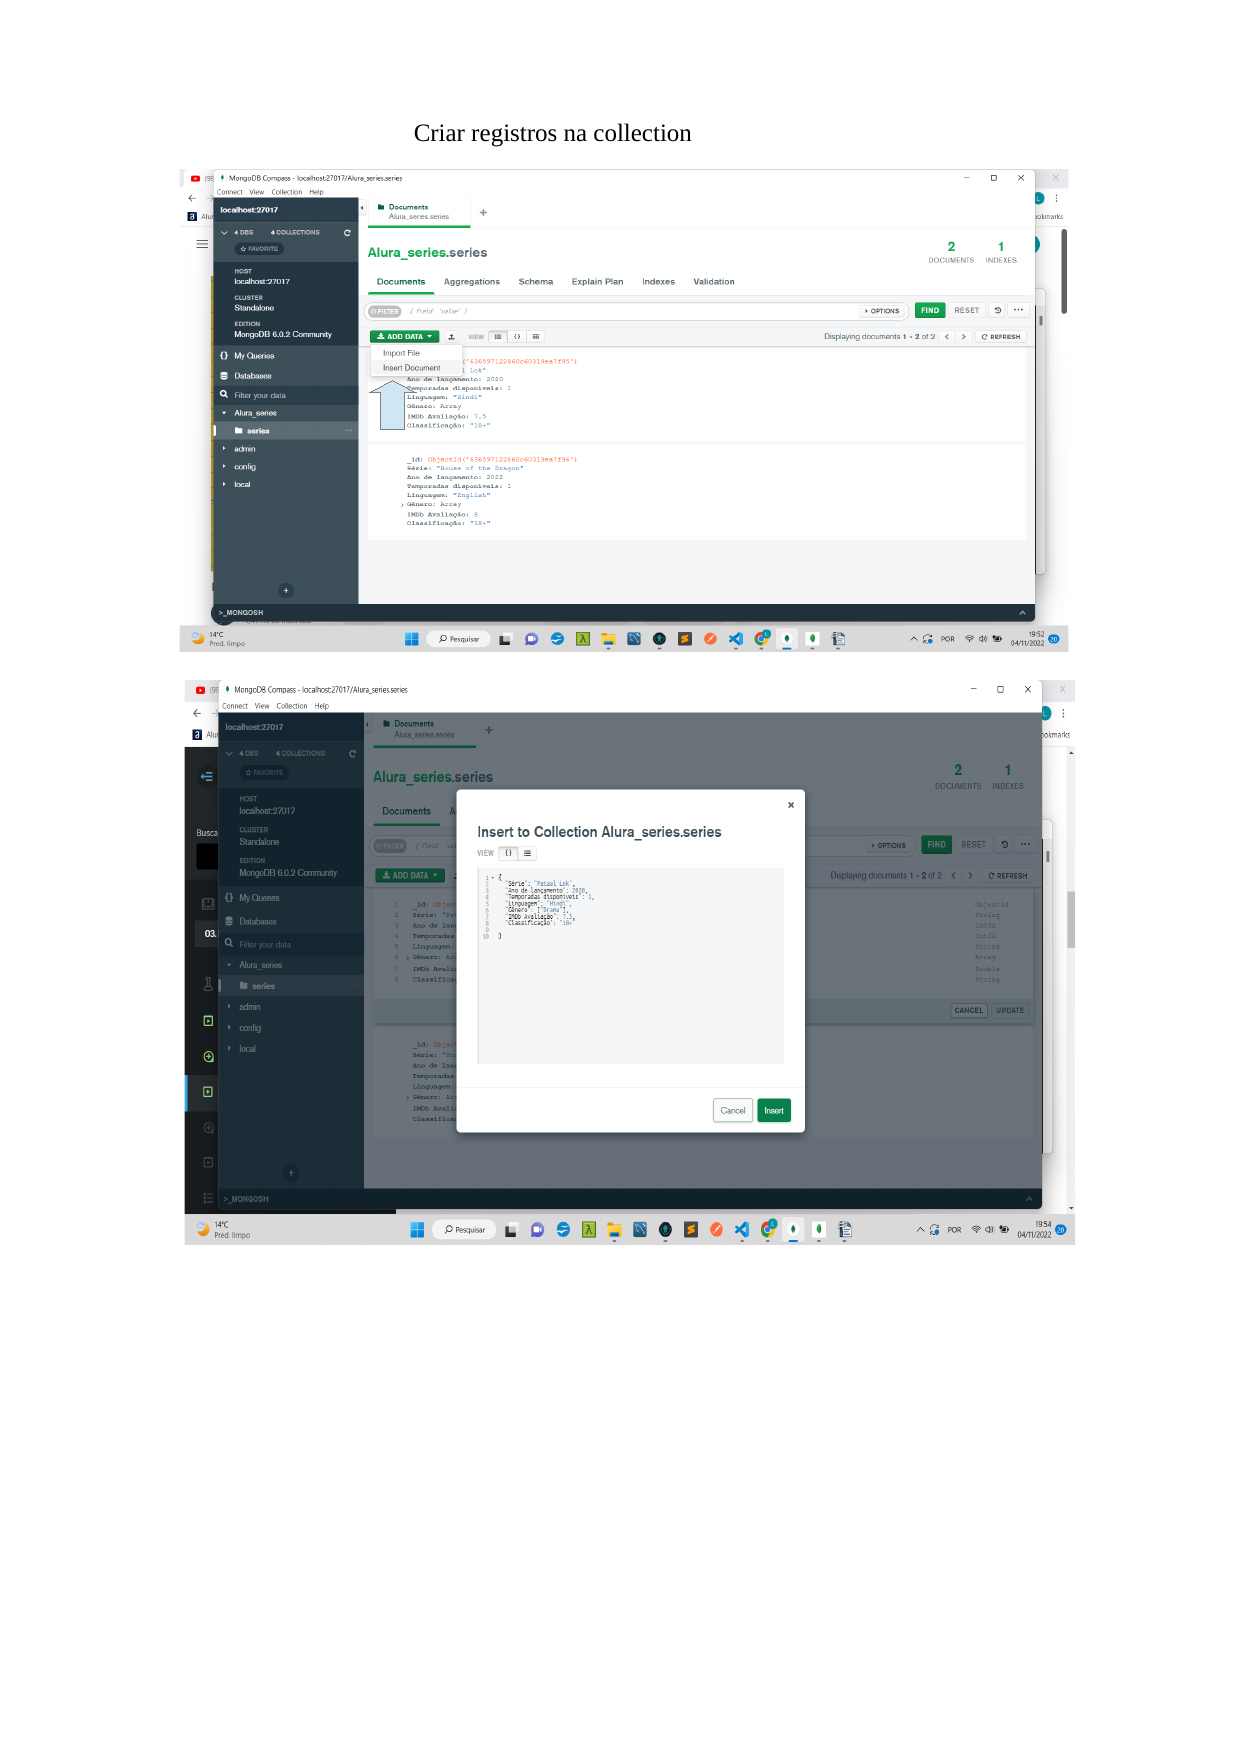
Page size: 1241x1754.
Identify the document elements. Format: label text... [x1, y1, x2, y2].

text Criar registros na collection [118, 118, 1122, 147]
picture [179, 169, 1069, 652]
picture [184, 680, 1076, 1245]
